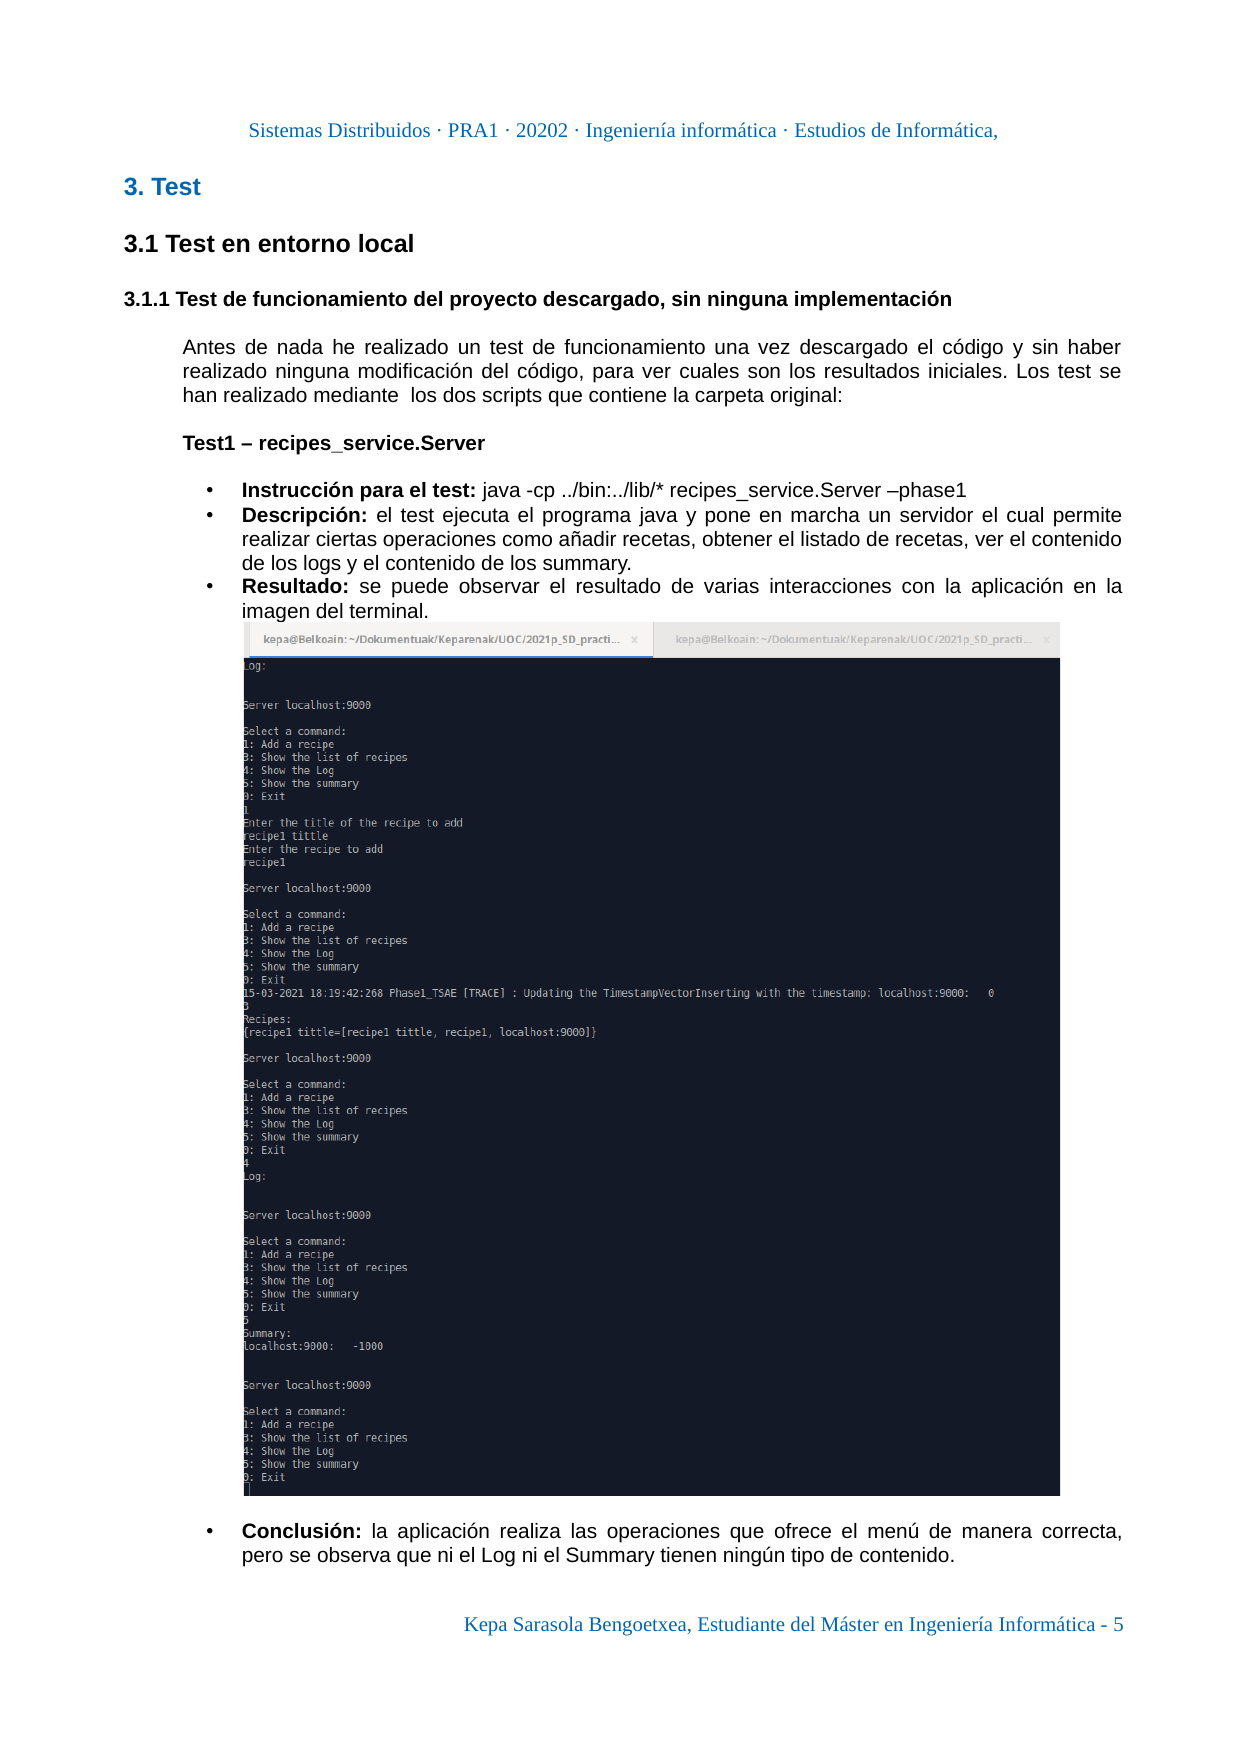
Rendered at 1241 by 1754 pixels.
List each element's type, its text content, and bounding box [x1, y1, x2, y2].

text Antes de nada he realizado un test de funcionamiento una vez descargado el código y sin haber realizado ninguna modificación del código, para ver cuales son los resultados iniciales. Los test se han realizado mediante los dos scripts que contiene la carpeta original: [182, 334, 1123, 406]
list Conclusión: la aplicación realiza las operaciones que ofrece el menú de manera correcta, pero se observa que ni el Log ni el Summary tienen ningún tipo de contenido. [206, 1519, 1123, 1567]
text 3. Test [123, 172, 1123, 200]
picture [243, 622, 1060, 1496]
text Test1 – recipes_service.Server [182, 430, 1123, 454]
text 3.1 Test en entorno local [123, 229, 1123, 258]
text 3.1.1 Test de funcionamiento del proyecto descargado, sin ninguna implementación [123, 287, 1123, 311]
list Descripción: el test ejecuta el programa java y pone en marcha un servidor el cual permite realizar ciertas operaciones como añadir recetas, obtener el listado de recetas, ver el contenido de los logs y el contenido de los summary. [206, 502, 1123, 574]
list Resultado: se puede observar el resultado de varias interacciones con la aplicación en la imagen del terminal. [206, 574, 1123, 622]
list Instrucción para el test: java -cp ../bin:../lib/* recipes_service.Server –phase1 [206, 478, 1123, 502]
